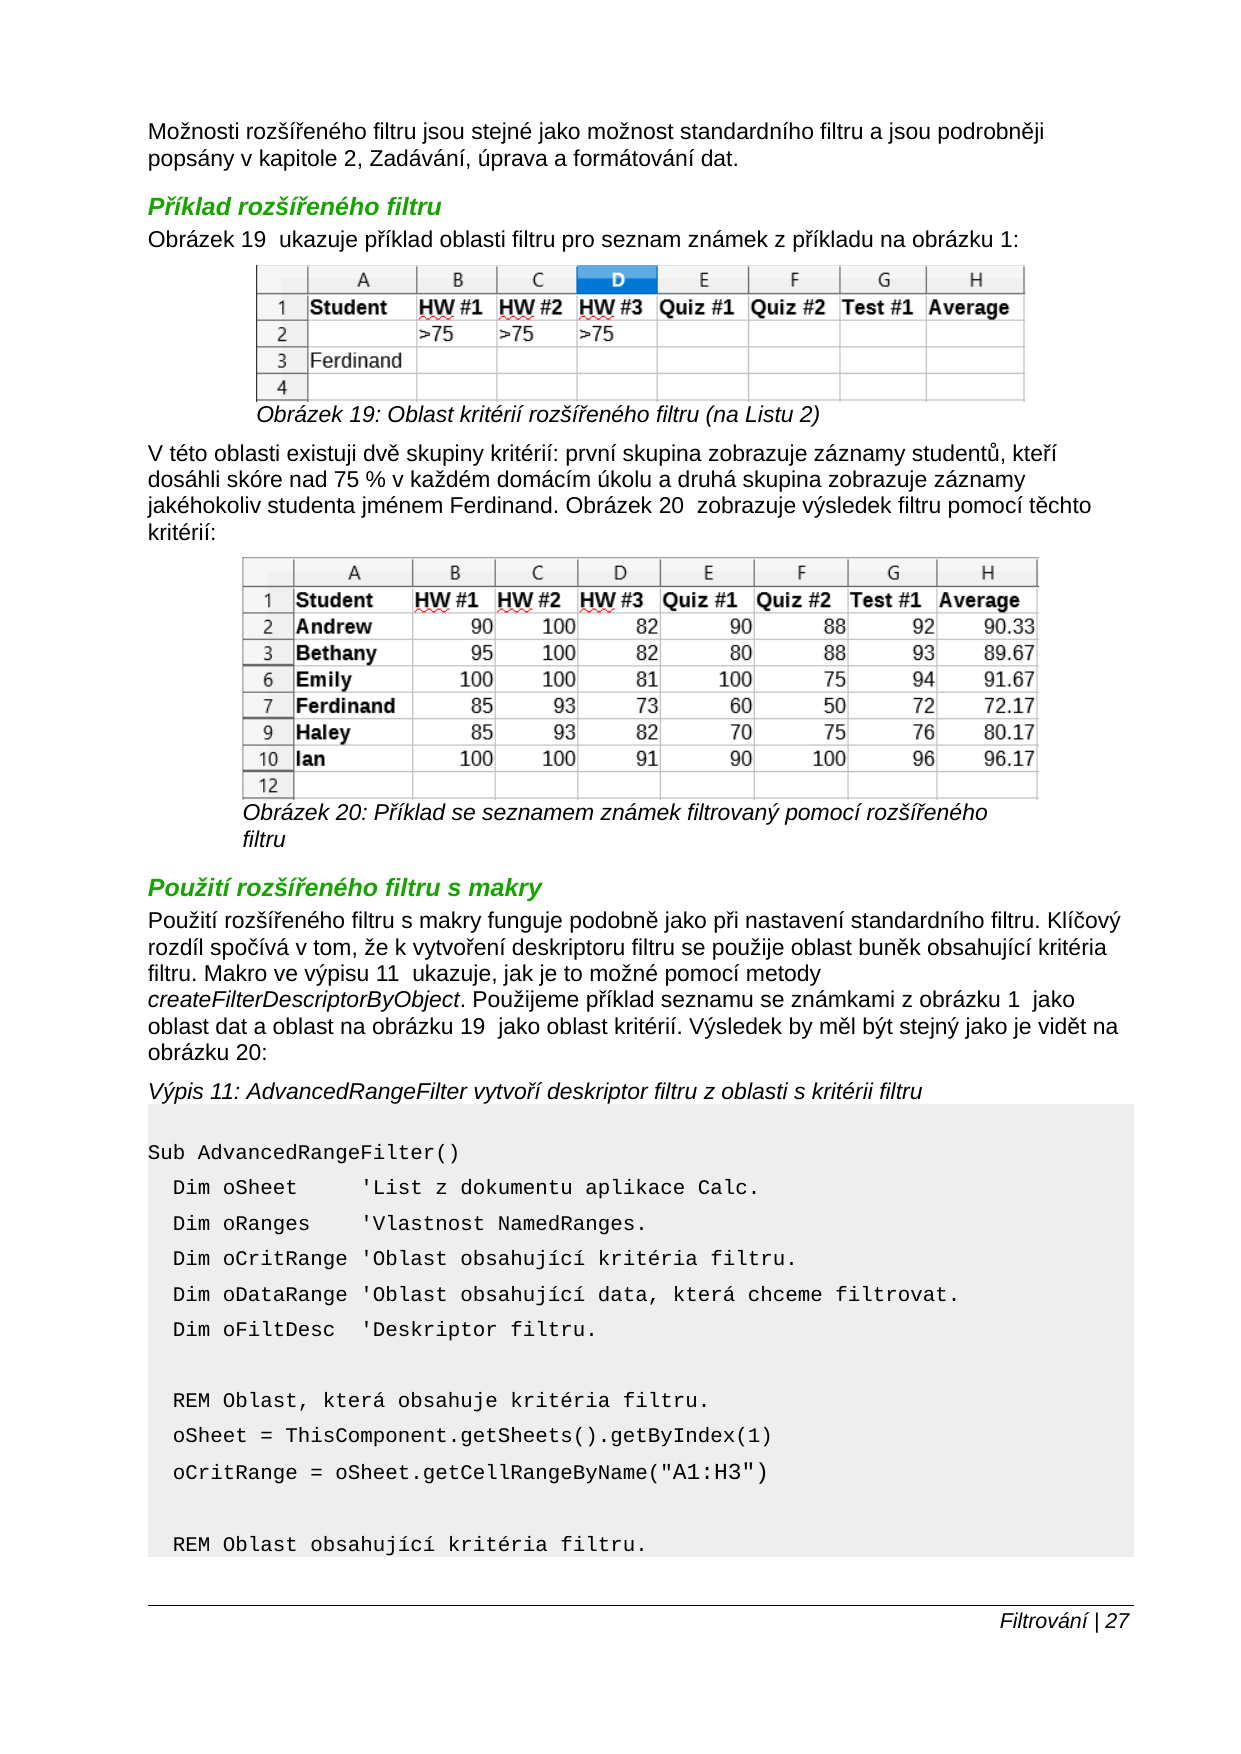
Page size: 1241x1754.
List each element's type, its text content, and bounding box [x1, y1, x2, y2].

text Dim oDataRange 'Oblast obsahující data, která chceme filtrovat. [148, 1283, 1134, 1307]
text oCritRange = oSheet.getCellRangeByName("A1:H3") [148, 1461, 1134, 1487]
text Sub AdvancedRangeFilter() [148, 1142, 1134, 1166]
text Výpis 11: AdvancedRangeFilter vytvoří deskriptor filtru z oblasti s kritérii filtru [148, 1078, 1134, 1104]
subtitle Příklad rozšířeného filtru [148, 191, 1134, 220]
text REM Oblast, která obsahuje kritéria filtru. [148, 1390, 1134, 1413]
text Dim oRanges 'Vlastnost NamedRanges. [148, 1213, 1134, 1236]
text V této oblasti existuji dvě skupiny kritérií: první skupina zobrazuje záznamy studentů, kteří dosáhli skóre nad 75 % v každém domácím úkolu a druhá skupina zobrazuje záznamy jakéhokoliv studenta jménem Ferdinand. Obrázek 20 zobrazuje výsledek filtru pomocí těchto kritérií: [148, 440, 1134, 545]
text Použití rozšířeného filtru s makry funguje podobně jako při nastavení standardního filtru. Klíčový rozdíl spočívá v tom, že k vytvoření deskriptoru filtru se použije oblast buněk obsahující kritéria filtru. Makro ve výpisu 11 ukazuje, jak je to možné pomocí metody createFilterDescriptorByObject. Použijeme příklad seznamu se známkami z obrázku 1 jako oblast dat a oblast na obrázku 19 jako oblast kritérií. Výsledek by měl být stejný jako je vidět na obrázku 20: [148, 907, 1134, 1065]
subtitle Použití rozšířeného filtru s makry [148, 872, 1134, 901]
text REM Oblast obsahující kritéria filtru. [148, 1534, 1134, 1557]
text oSheet = ThisComponent.getSheets().getByIndex(1) [148, 1425, 1134, 1449]
text Dim oSheet 'List z dokumentu aplikace Calc. [148, 1177, 1134, 1201]
text Možnosti rozšířeného filtru jsou stejné jako možnost standardního filtru a jsou podrobněji popsány v kapitole 2, Zadávání, úprava a formátování dat. [148, 118, 1134, 171]
picture [242, 557, 1039, 800]
picture [256, 265, 1026, 402]
text Obrázek 20: Příklad se seznamem známek filtrovaný pomocí rozšířeného filtru [242, 800, 1039, 852]
text Dim oFiltDesc 'Deskriptor filtru. [148, 1319, 1134, 1343]
text Dim oCritRange 'Oblast obsahující kritéria filtru. [148, 1248, 1134, 1272]
text Obrázek 19 ukazuje příklad oblasti filtru pro seznam známek z příkladu na obrázku 1: [148, 226, 1134, 252]
text Obrázek 19: Oblast kritérií rozšířeného filtru (na Listu 2) [256, 402, 1026, 428]
